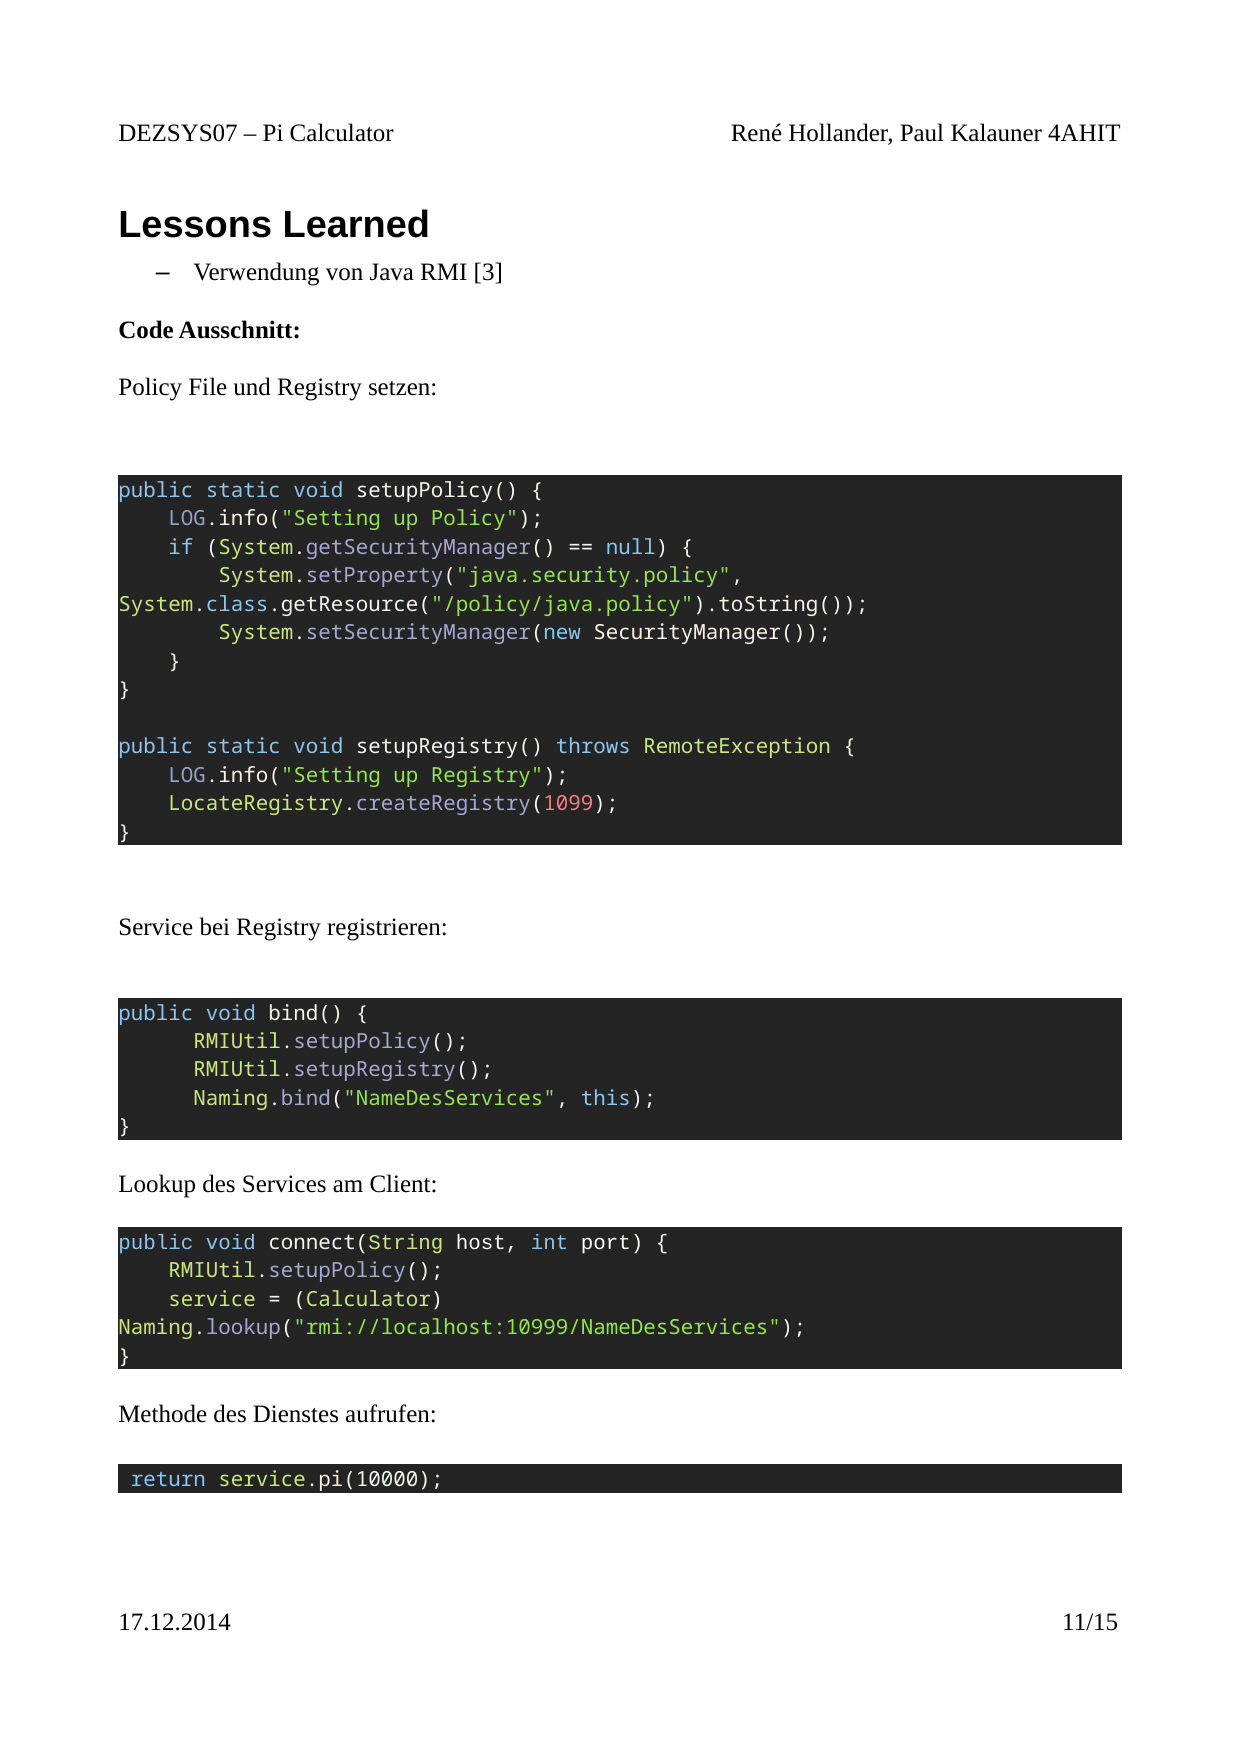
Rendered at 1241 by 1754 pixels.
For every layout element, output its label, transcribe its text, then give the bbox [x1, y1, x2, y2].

text } [118, 1111, 1122, 1140]
text LOG.info("Setting up Registry"); [118, 760, 1122, 788]
list Verwendung von Java RMI [3] [156, 257, 1122, 286]
text } [118, 674, 1122, 703]
text public void connect(String host, int port) { [118, 1227, 1122, 1255]
text RMIUtil.setupPolicy(); [118, 1255, 1122, 1284]
text RMIUtil.setupPolicy(); [118, 1026, 1122, 1054]
text Code Ausschnitt: [118, 315, 1122, 344]
text } [118, 817, 1122, 845]
text return service.pi(10000); [118, 1464, 1122, 1493]
text } [118, 646, 1122, 674]
text service = (Calculator) Naming.lookup("rmi://localhost:10999/NameDesServices"); [118, 1284, 1122, 1341]
text public static void setupPolicy() { [118, 475, 1122, 503]
text Policy File und Registry setzen: [118, 372, 1122, 401]
text RMIUtil.setupRegistry(); [118, 1054, 1122, 1083]
text System.setSecurityManager(new SecurityManager()); [118, 617, 1122, 646]
text System.setProperty("java.security.policy", System.class.getResource("/policy/java.policy").toString()); [118, 561, 1122, 617]
text LOG.info("Setting up Policy"); [118, 503, 1122, 532]
text Naming.bind("NameDesServices", this); [118, 1083, 1122, 1111]
text public static void setupRegistry() throws RemoteException { [118, 731, 1122, 760]
text if (System.getSecurityManager() == null) { [118, 532, 1122, 561]
text LocateRegistry.createRegistry(1099); [118, 788, 1122, 817]
text Lookup des Services am Client: [118, 1169, 1122, 1198]
text public void bind() { [118, 998, 1122, 1026]
text Methode des Dienstes aufrufen: [118, 1399, 1122, 1428]
text Service bei Registry registrieren: [118, 912, 1122, 941]
subtitle Lessons Learned [118, 201, 1122, 245]
text } [118, 1341, 1122, 1369]
